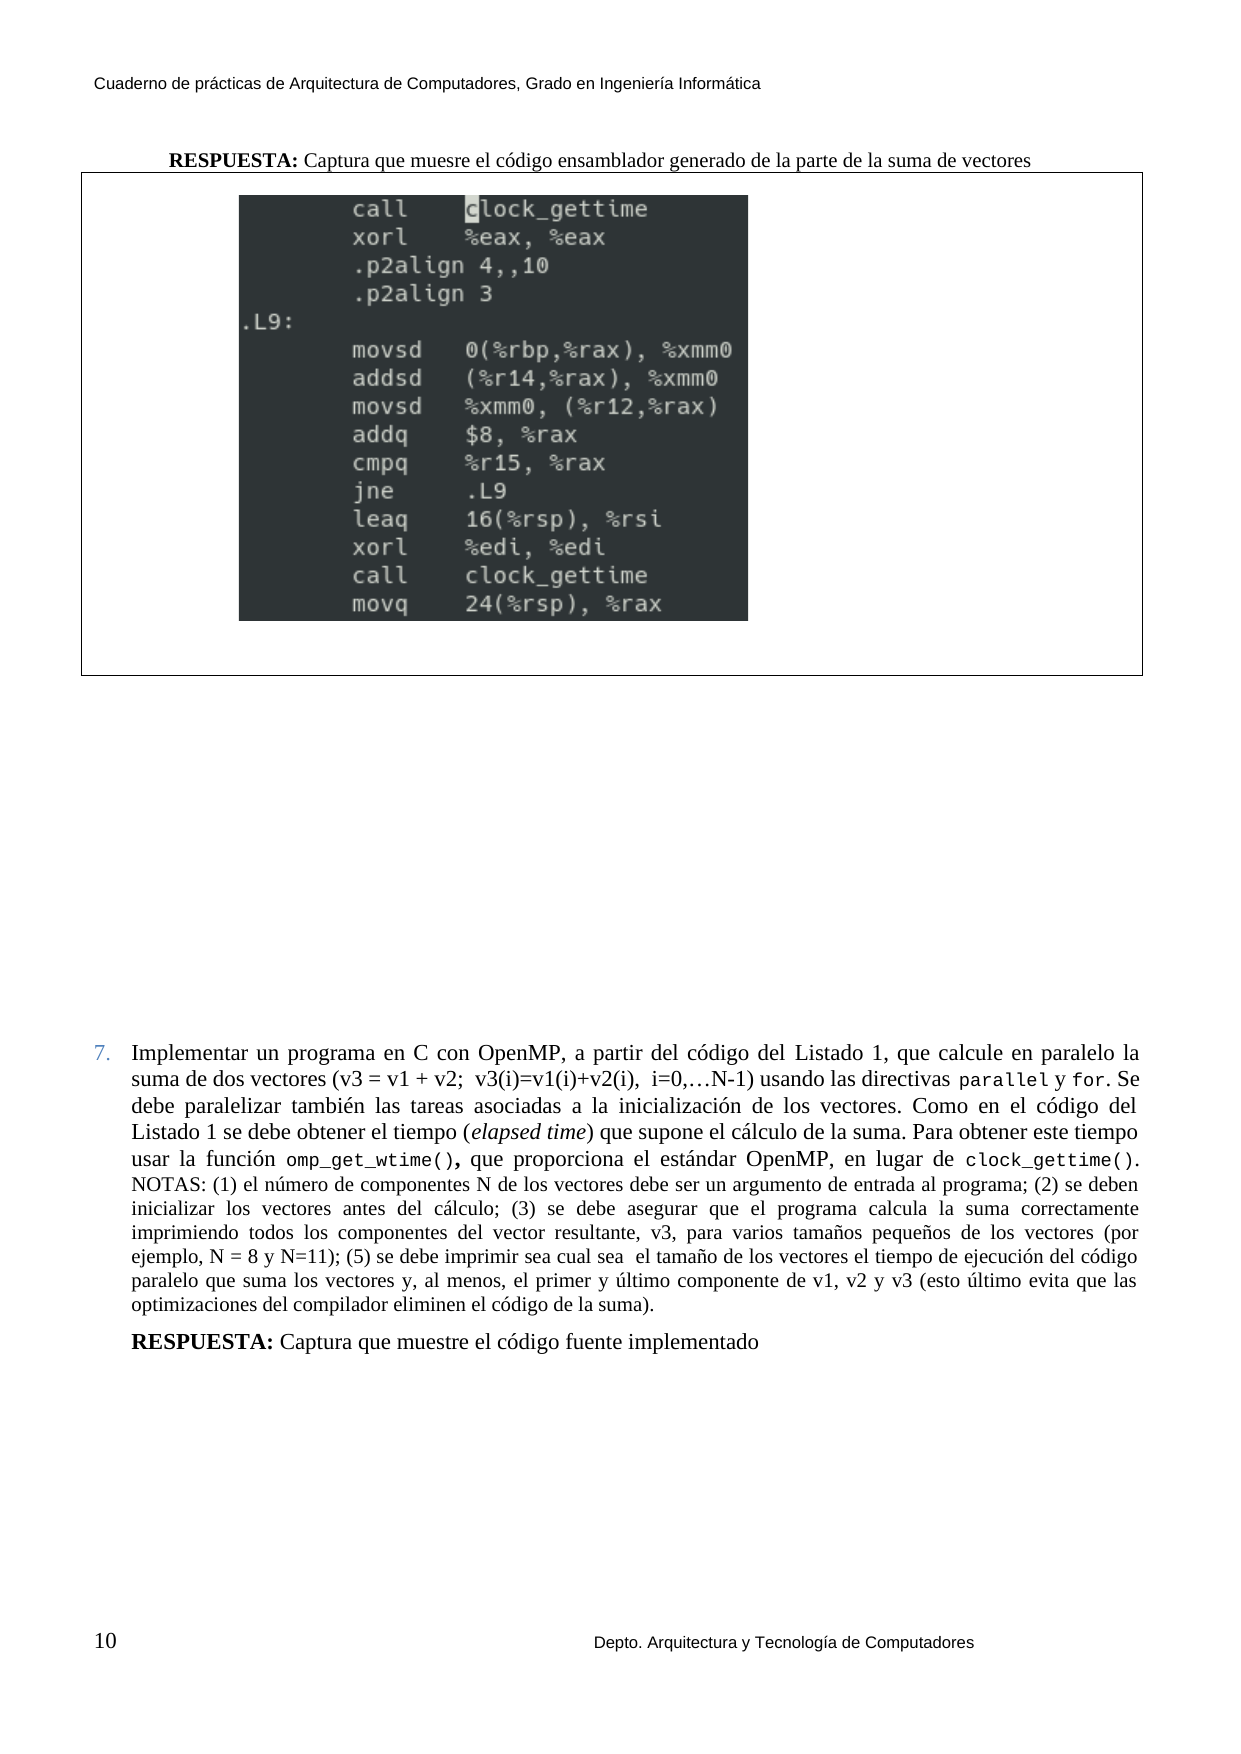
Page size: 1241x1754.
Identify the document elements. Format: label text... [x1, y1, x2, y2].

text RESPUESTA: Captura que muestre el código fuente implementado [131, 1328, 1140, 1355]
picture [238, 195, 749, 621]
list Implementar un programa en C con OpenMP, a partir del código del Listado 1, que calcule en paralelo la suma de dos vectores (v3 = v1 + v2; v3(i)=v1(i)+v2(i), i=0,…N-1) usando las directivas parallel y for. Se debe paralelizar también las tareas asociadas a la inicialización de los vectores. Como en el código del Listado 1 se debe obtener el tiempo (elapsed time) que supone el cálculo de la suma. Para obtener este tiempo usar la función omp_get_wtime(), que proporciona el estándar OpenMP, en lugar de clock_gettime(). NOTAS: (1) el número de componentes N de los vectores debe ser un argumento de entrada al programa; (2) se deben inicializar los vectores antes del cálculo; (3) se debe asegurar que el programa calcula la suma correctamente imprimiendo todos los componentes del vector resultante, v3, para varios tamaños pequeños de los vectores (por ejemplo, N = 8 y N=11); (5) se debe imprimir sea cual sea el tamaño de los vectores el tiempo de ejecución del código paralelo que suma los vectores y, al menos, el primer y último componente de v1, v2 y v3 (esto último evita que las optimizaciones del compilador eliminen el código de la suma). [94, 1038, 1140, 1316]
table_header [82, 173, 1142, 675]
text RESPUESTA: Captura que muesre el código ensamblador generado de la parte de la suma de vectores [169, 148, 1140, 172]
